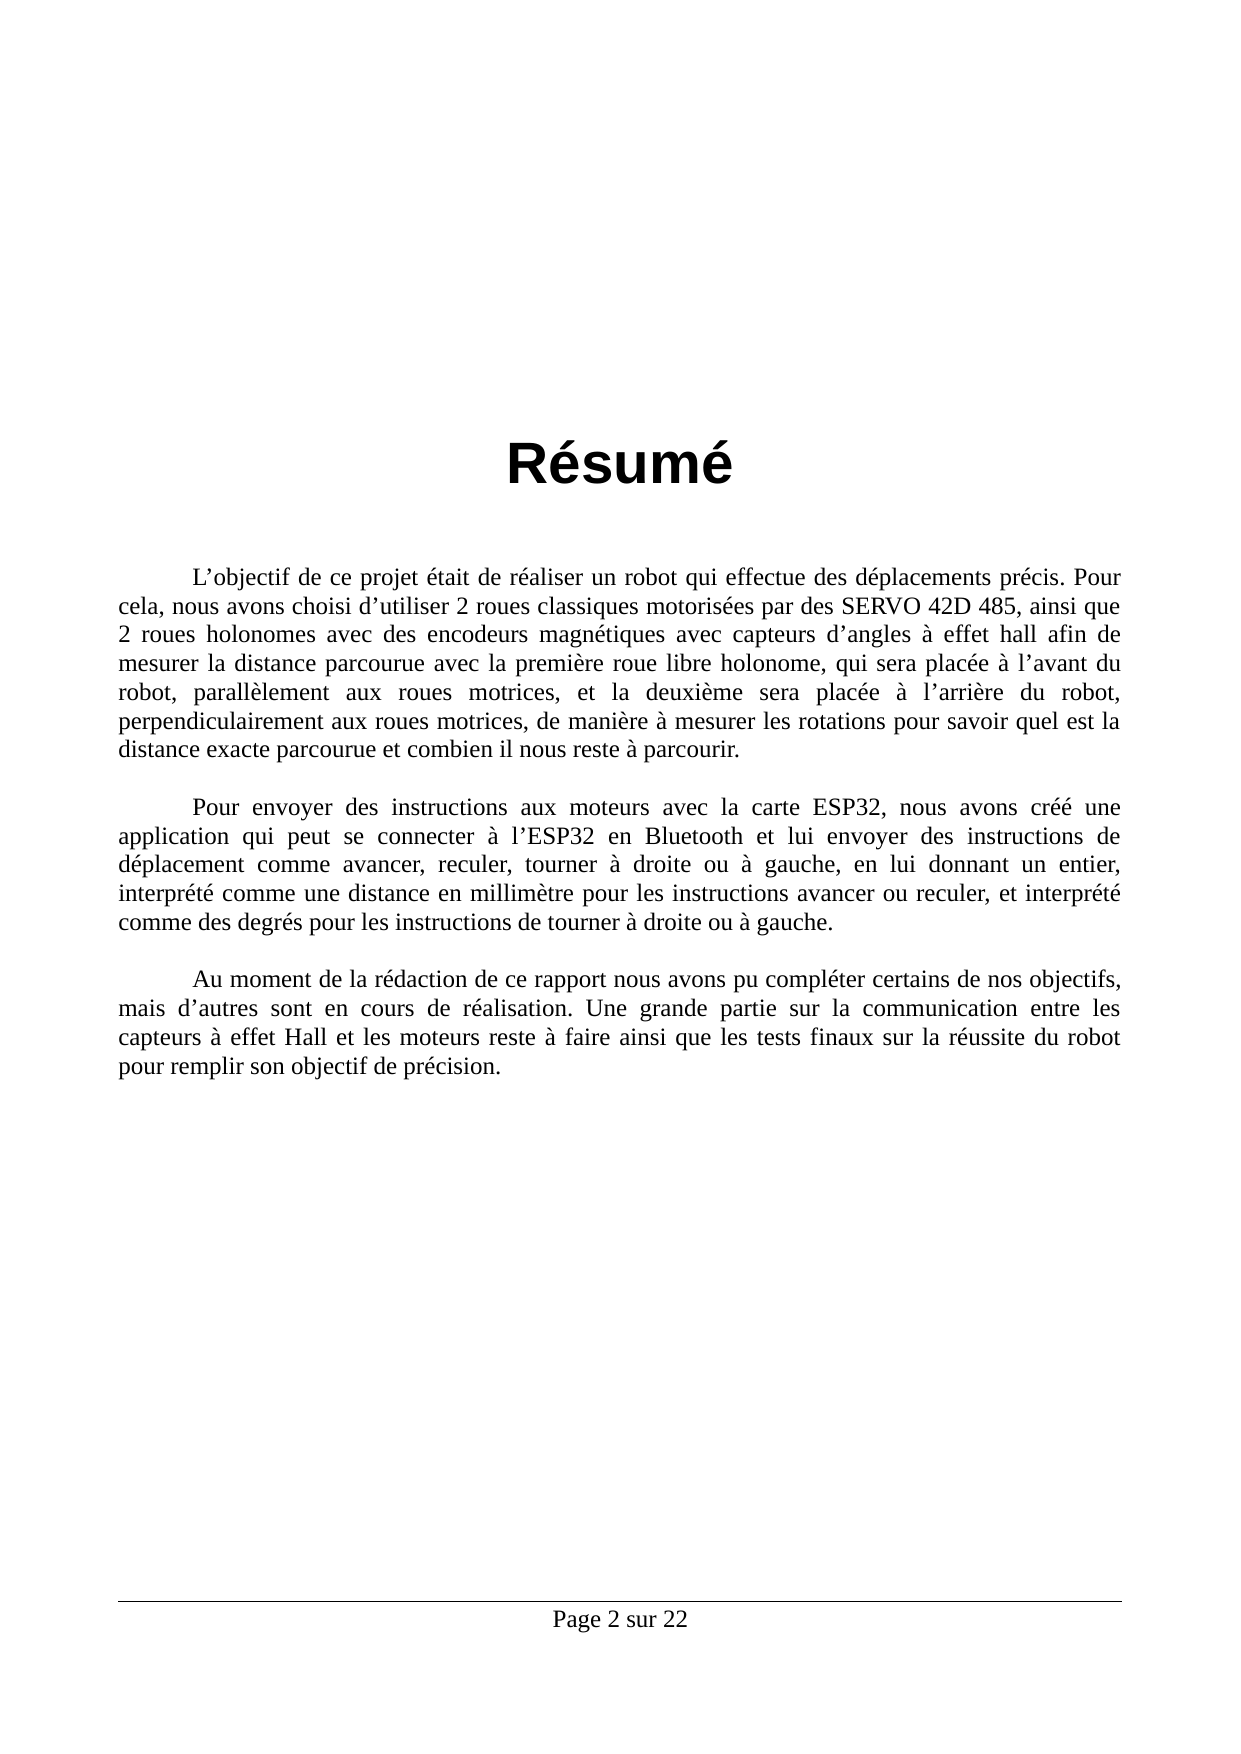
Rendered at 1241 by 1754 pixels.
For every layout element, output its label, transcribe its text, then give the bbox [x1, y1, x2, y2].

title Résumé [118, 429, 1122, 496]
text Pour envoyer des instructions aux moteurs avec la carte ESP32, nous avons créé une application qui peut se connecter à l’ESP32 en Bluetooth et lui envoyer des instructions de déplacement comme avancer, reculer, tourner à droite ou à gauche, en lui donnant un entier, interprété comme une distance en millimètre pour les instructions avancer ou reculer, et interprété comme des degrés pour les instructions de tourner à droite ou à gauche. [118, 792, 1122, 936]
text Au moment de la rédaction de ce rapport nous avons pu compléter certains de nos objectifs, mais d’autres sont en cours de réalisation. Une grande partie sur la communication entre les capteurs à effet Hall et les moteurs reste à faire ainsi que les tests finaux sur la réussite du robot pour remplir son objectif de précision. [118, 964, 1122, 1079]
text L’objectif de ce projet était de réaliser un robot qui effectue des déplacements précis. Pour cela, nous avons choisi d’utiliser 2 roues classiques motorisées par des SERVO 42D 485, ainsi que 2 roues holonomes avec des encodeurs magnétiques avec capteurs d’angles à effet hall afin de mesurer la distance parcourue avec la première roue libre holonome, qui sera placée à l’avant du robot, parallèlement aux roues motrices, et la deuxième sera placée à l’arrière du robot, perpendiculairement aux roues motrices, de manière à mesurer les rotations pour savoir quel est la distance exacte parcourue et combien il nous reste à parcourir. [118, 562, 1122, 763]
